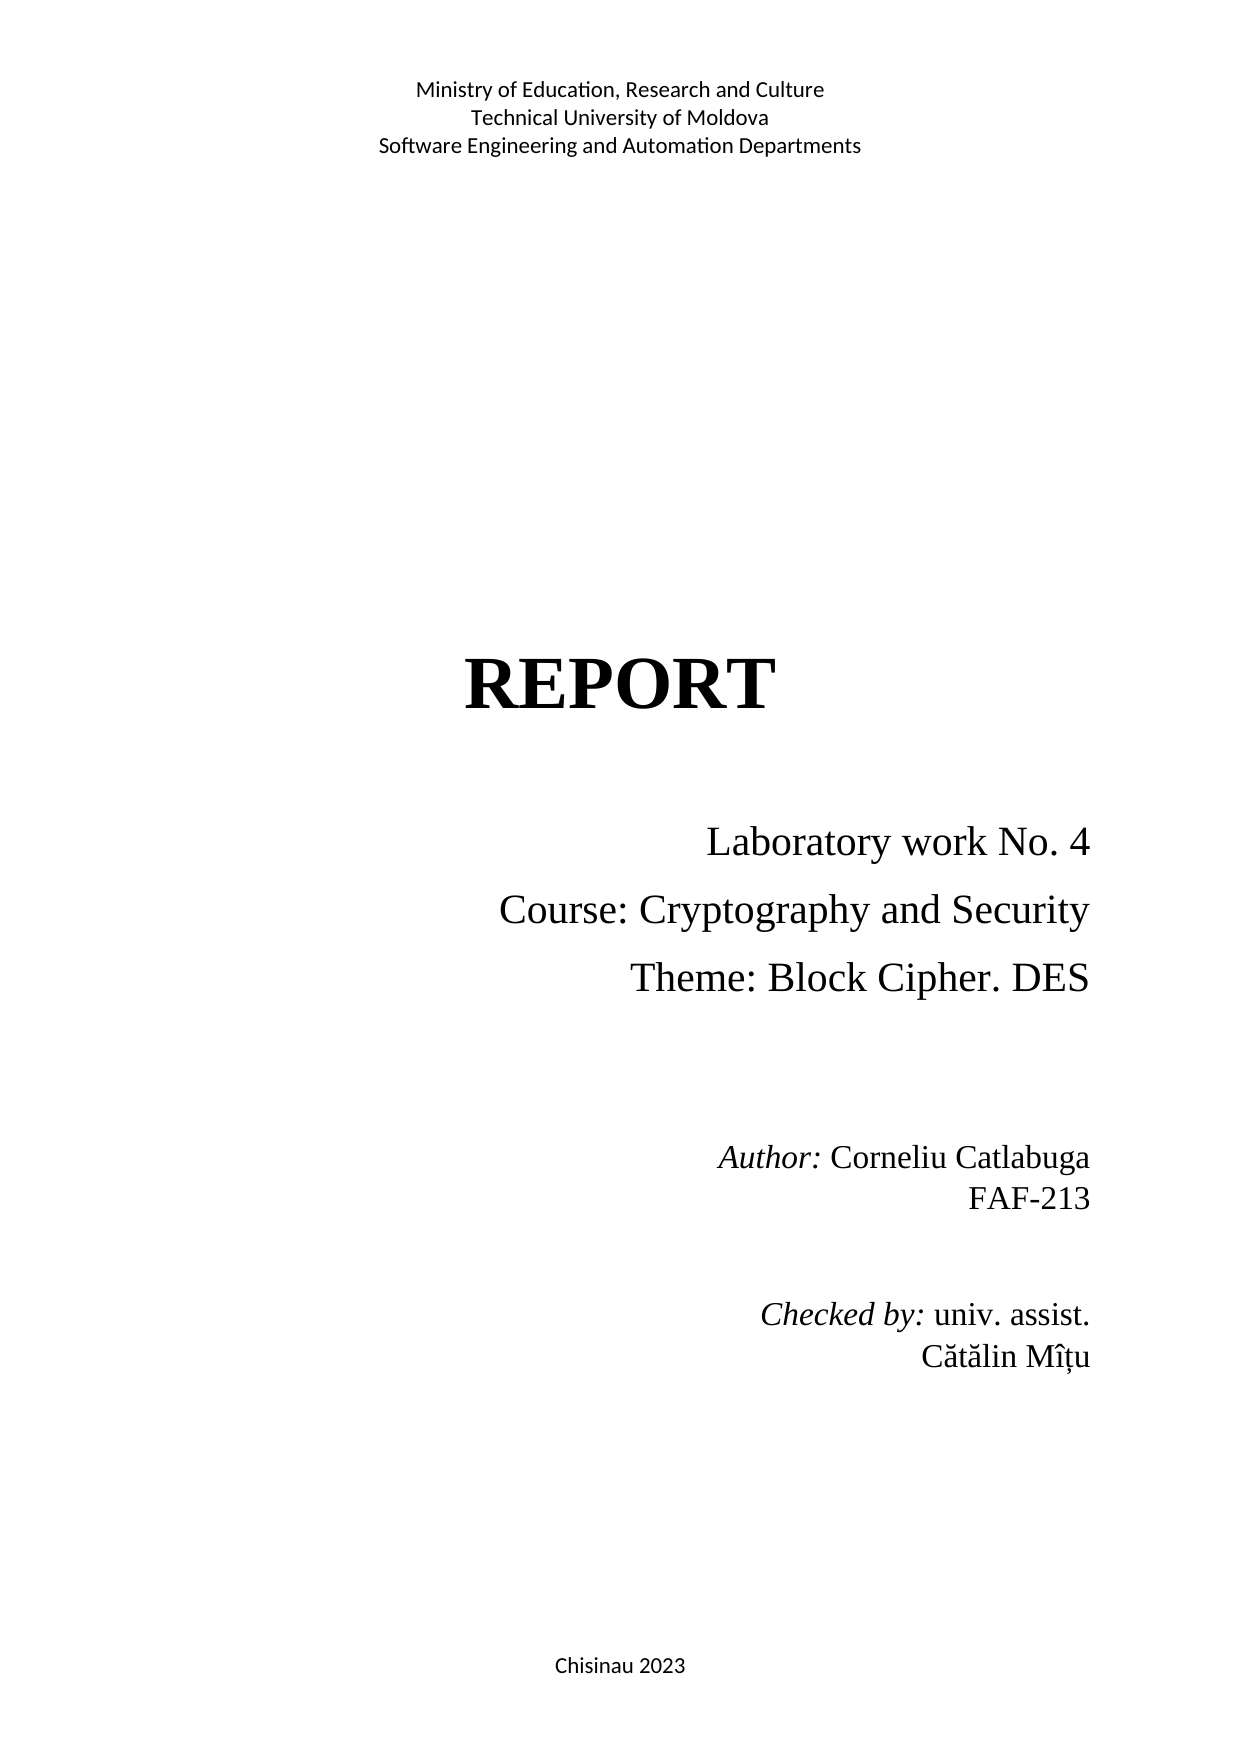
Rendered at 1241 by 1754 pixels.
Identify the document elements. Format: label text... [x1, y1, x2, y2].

text REPORT [150, 638, 1090, 724]
text Author: Corneliu Catlabuga FAF-213 [150, 1137, 1090, 1217]
text Laboratory work No. 4 [150, 816, 1090, 864]
text Course: Cryptography and Security [150, 884, 1090, 932]
text Theme: Block Cipher. DES [150, 953, 1090, 1001]
text Checked by: univ. assist. Cătălin Mîțu [150, 1295, 1090, 1374]
